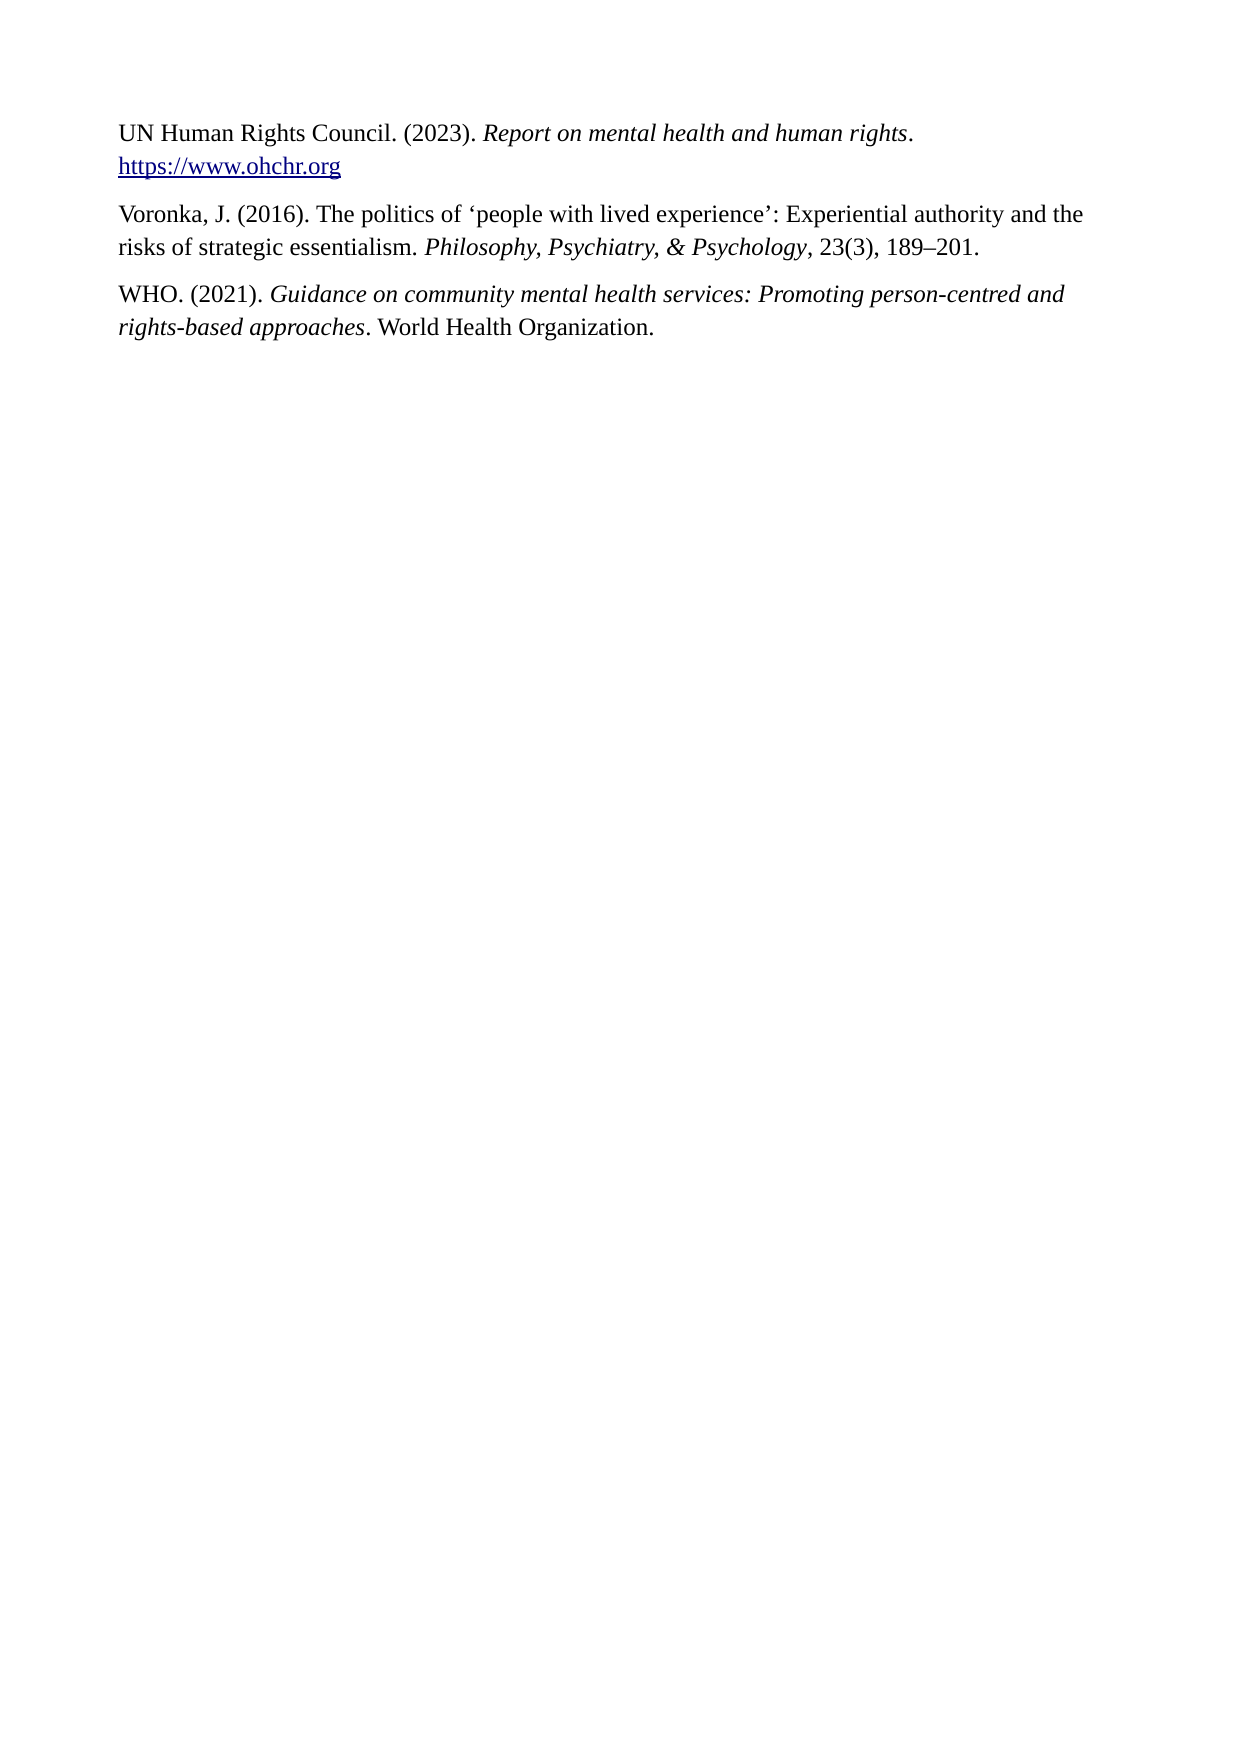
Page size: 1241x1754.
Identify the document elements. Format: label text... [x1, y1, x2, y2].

text Voronka, J. (2016). The politics of ‘people with lived experience’: Experiential authority and the risks of strategic essentialism. Philosophy, Psychiatry, & Psychology, 23(3), 189–201. [118, 199, 1122, 261]
text WHO. (2021). Guidance on community mental health services: Promoting person-centred and rights-based approaches. World Health Organization. [118, 279, 1122, 341]
text UN Human Rights Council. (2023). Report on mental health and human rights. https://www.ohchr.org [118, 118, 1122, 180]
